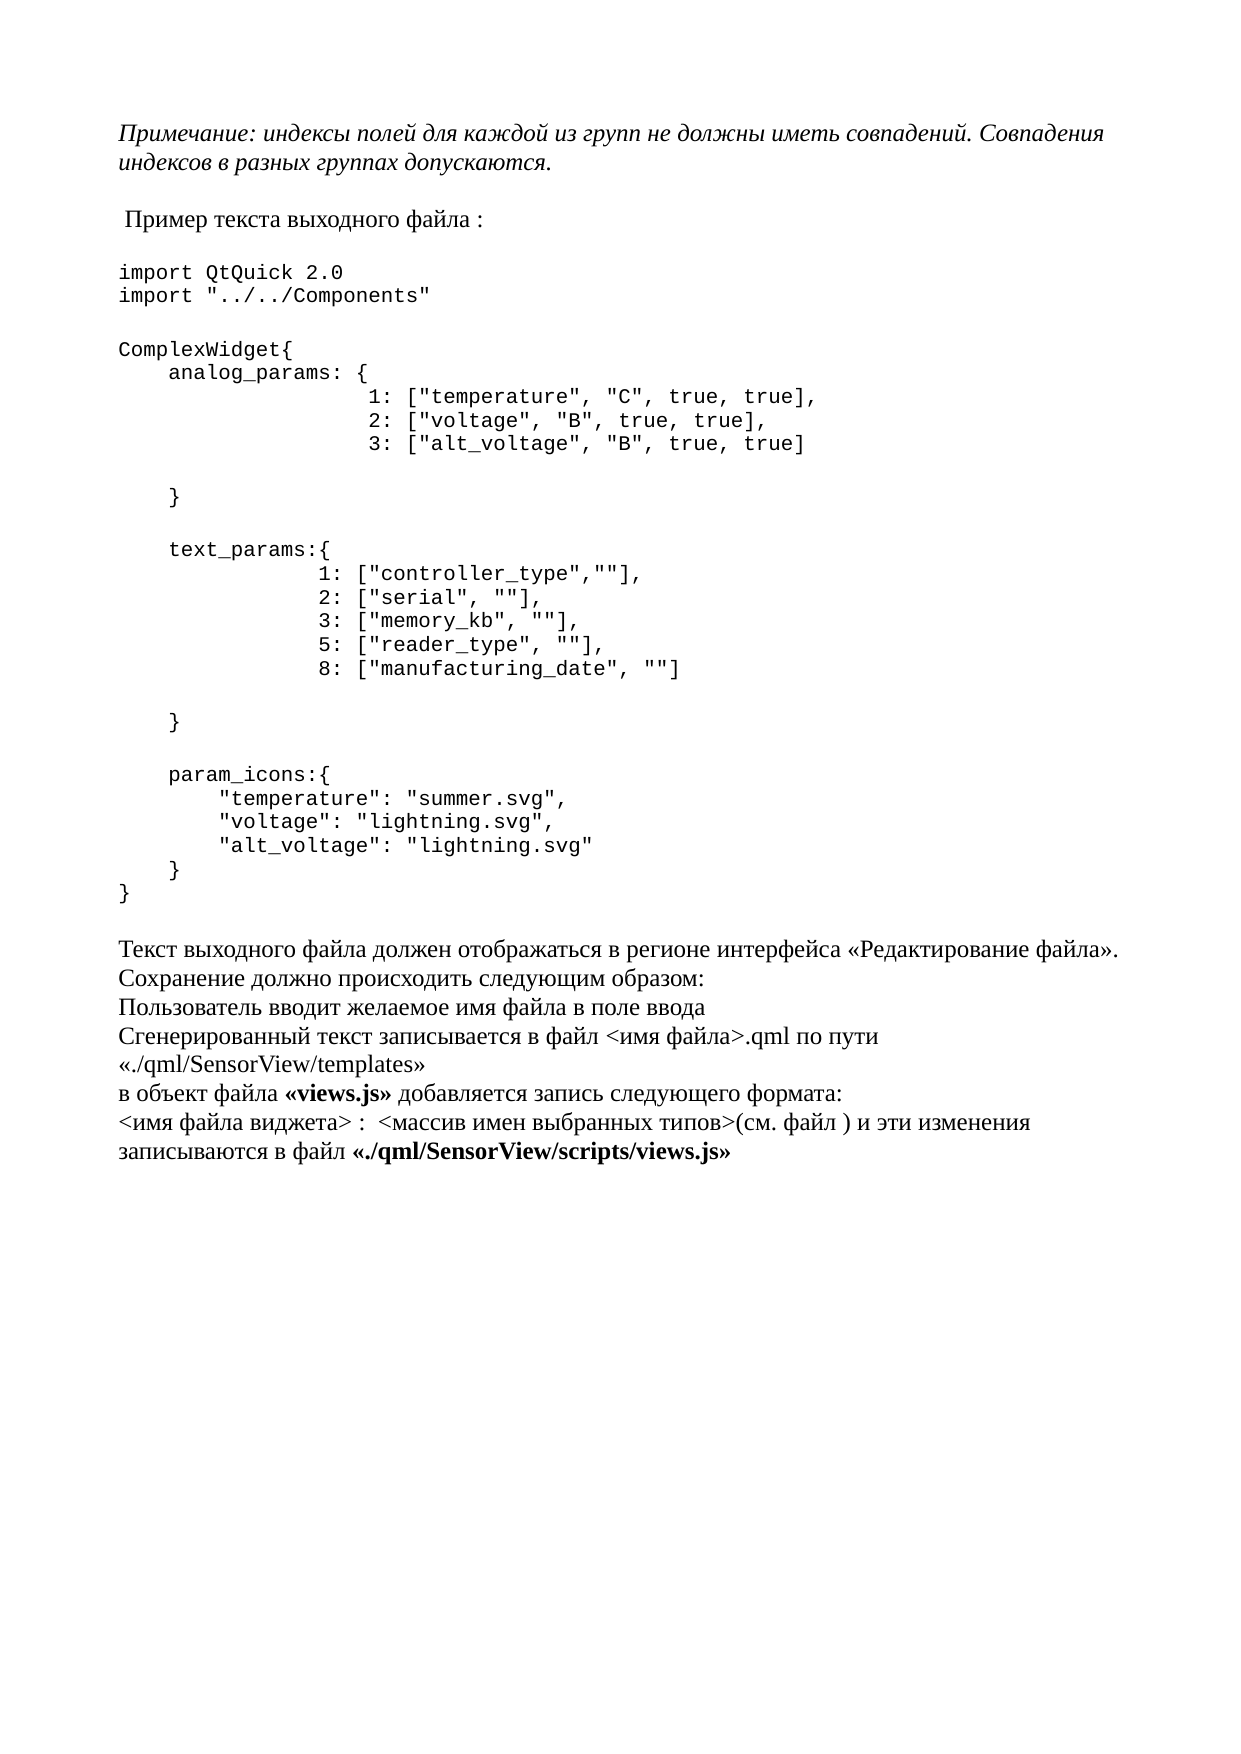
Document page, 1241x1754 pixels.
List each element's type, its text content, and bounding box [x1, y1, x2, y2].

text 1: ["controller_type",""], [118, 563, 1122, 587]
text в объект файла «views.js» добавляется запись следующего формата: [118, 1078, 1122, 1107]
text import QtQuick 2.0 [118, 262, 1122, 286]
text 2: ["serial", ""], [118, 587, 1122, 610]
text Пользователь вводит желаемое имя файла в поле ввода [118, 992, 1122, 1021]
text <имя файла виджета> : <массив имен выбранных типов>(см. файл ) и эти изменения записываются в файл «./qml/SensorView/scripts/views.js» [118, 1107, 1122, 1164]
text 2: ["voltage", "В", true, true], [118, 409, 1122, 433]
text text_params:{ [118, 539, 1122, 563]
text analog_params: { [118, 362, 1122, 386]
text Сгенерированный текст записывается в файл <имя файла>.qml по пути «./qml/SensorView/templates» [118, 1021, 1122, 1078]
text import "../../Components" [118, 286, 1122, 309]
text } [118, 858, 1122, 882]
text "alt_voltage": "lightning.svg" [118, 835, 1122, 858]
text 1: ["temperature", "C", true, true], [118, 386, 1122, 409]
text Примечание: индексы полей для каждой из групп не должны иметь совпадений. Совпадения индексов в разных группах допускаются. [118, 118, 1122, 176]
text 3: ["alt_voltage", "В", true, true] [118, 433, 1122, 457]
text } [118, 711, 1122, 734]
text } [118, 882, 1122, 906]
text ComplexWidget{ [118, 339, 1122, 362]
text Пример текста выходного файла : [118, 204, 1122, 233]
text 8: ["manufacturing_date", ""] [118, 658, 1122, 681]
text 5: ["reader_type", ""], [118, 634, 1122, 658]
text "voltage": "lightning.svg", [118, 811, 1122, 835]
text 3: ["memory_kb", ""], [118, 610, 1122, 634]
text Текст выходного файла должен отображаться в регионе интерфейса «Редактирование файла». Сохранение должно происходить следующим образом: [118, 934, 1122, 992]
text } [118, 486, 1122, 510]
text "temperature": "summer.svg", [118, 788, 1122, 811]
text param_icons:{ [118, 764, 1122, 788]
